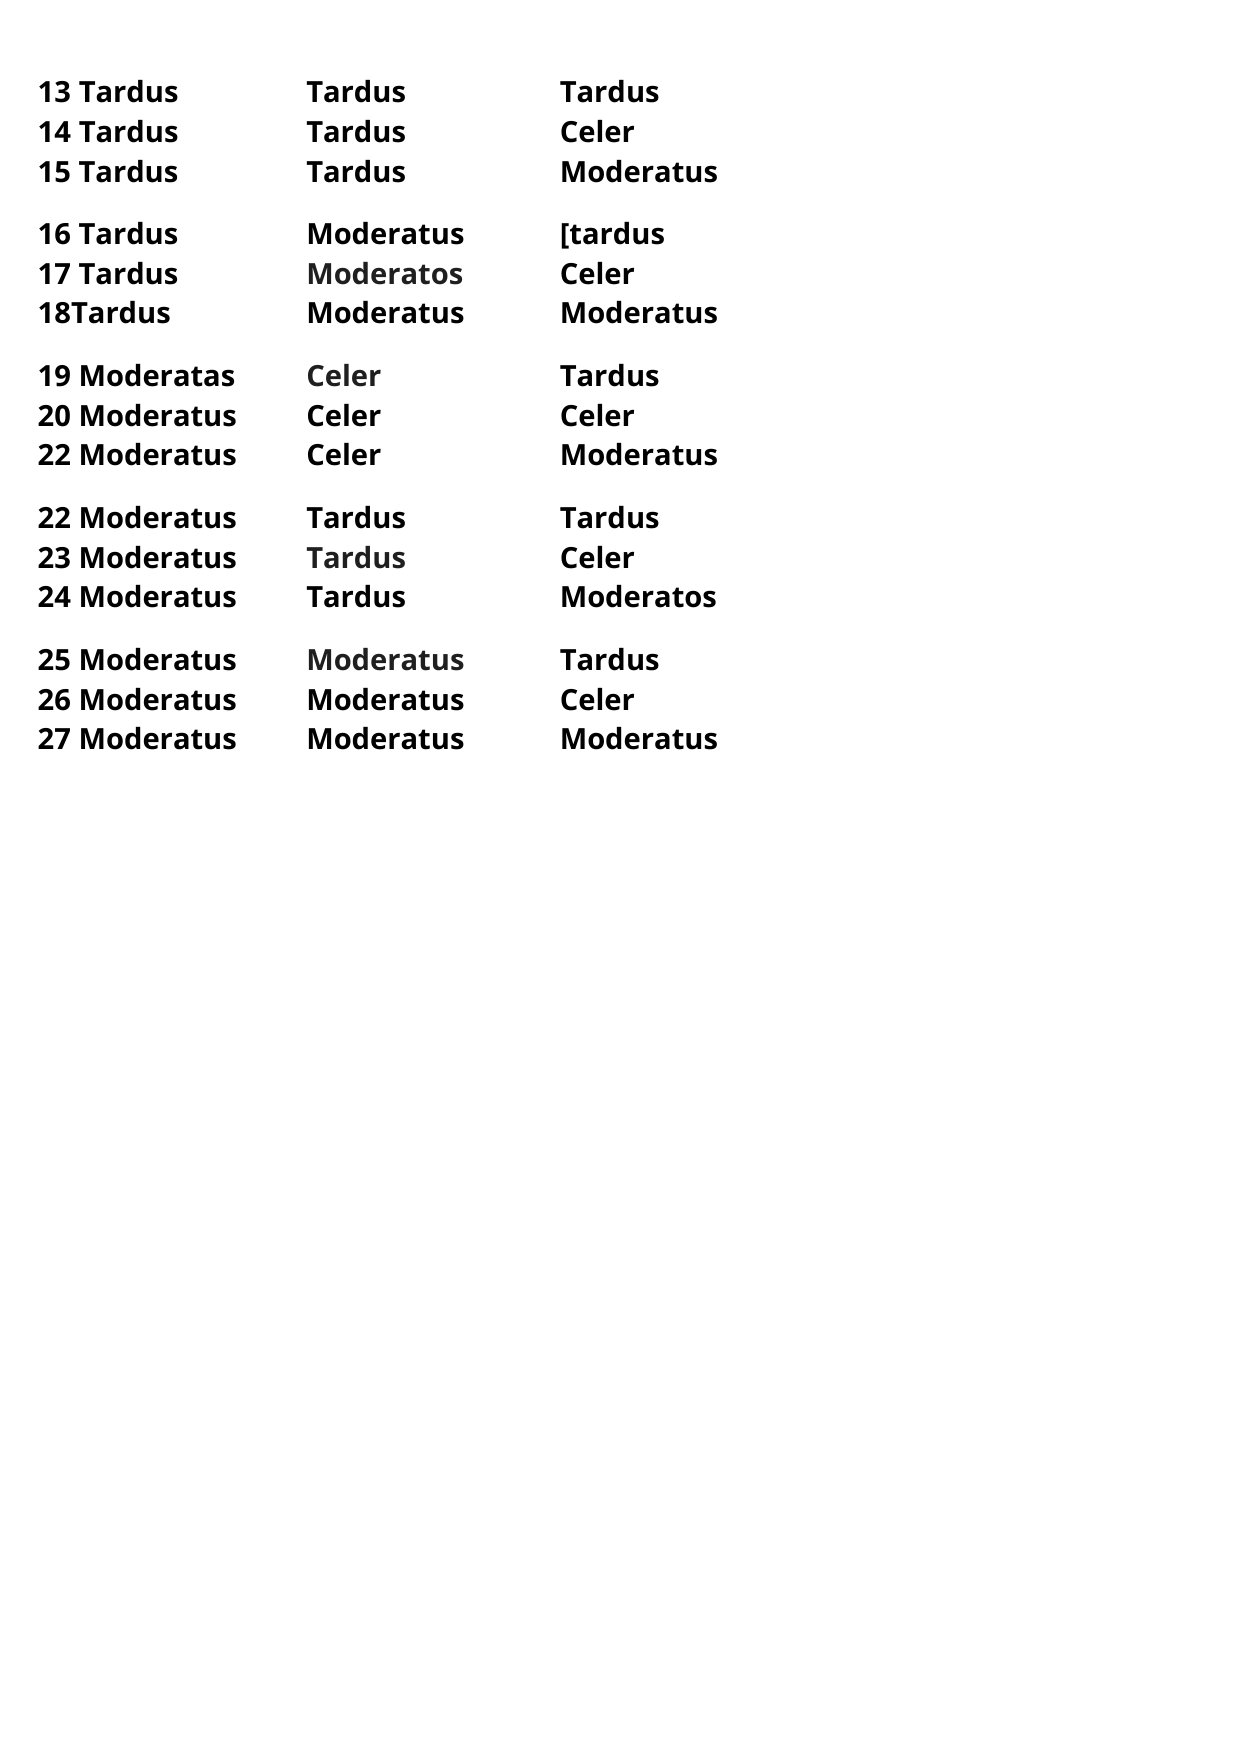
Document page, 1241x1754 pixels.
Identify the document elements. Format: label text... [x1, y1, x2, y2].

table_cell Celer [560, 395, 754, 434]
table_cell Celer [560, 111, 754, 151]
table_cell Moderatos [306, 253, 559, 293]
table_cell Celer [560, 679, 754, 719]
table_header Tardus [560, 72, 754, 111]
table_cell Moderatus [560, 719, 754, 758]
table_cell 22 Moderatus [38, 486, 306, 537]
table_cell Celer [560, 537, 754, 577]
table_cell 20 Moderatus [38, 395, 306, 434]
table_cell Celer [306, 395, 559, 434]
table_cell Tardus [306, 577, 559, 628]
table_cell Moderatus [560, 435, 754, 486]
table_cell 17 Tardus [38, 253, 306, 293]
table_cell Moderatus [560, 293, 754, 344]
table_cell [tardus [560, 202, 754, 253]
table_cell Moderatus [560, 151, 754, 202]
table_cell Celer [306, 344, 559, 395]
table_cell 22 Moderatus [38, 435, 306, 486]
table_cell Tardus [306, 537, 559, 577]
table_cell Celer [306, 435, 559, 486]
table_cell 26 Moderatus [38, 679, 306, 719]
table_cell Moderatus [306, 719, 559, 758]
table_cell Moderatus [306, 202, 559, 253]
table_cell Moderatus [306, 679, 559, 719]
table_cell 23 Moderatus [38, 537, 306, 577]
table_cell Celer [560, 253, 754, 293]
table_cell 18Tardus [38, 293, 306, 344]
table_cell 24 Moderatus [38, 577, 306, 628]
table_cell Tardus [560, 344, 754, 395]
table_cell 16 Tardus [38, 202, 306, 253]
table_cell Tardus [560, 486, 754, 537]
table_cell 25 Moderatus [38, 628, 306, 679]
table_cell Tardus [306, 111, 559, 151]
table_cell Tardus [306, 486, 559, 537]
table_cell 27 Moderatus [38, 719, 306, 758]
table_cell 14 Tardus [38, 111, 306, 151]
table_cell Moderatos [560, 577, 754, 628]
table_cell Tardus [560, 628, 754, 679]
table_cell Tardus [306, 151, 559, 202]
table_cell Moderatus [306, 293, 559, 344]
table_cell 19 Moderatas [38, 344, 306, 395]
table_header Tardus [306, 72, 559, 111]
table_cell 15 Tardus [38, 151, 306, 202]
table_cell Moderatus [306, 628, 559, 679]
table_header 13 Tardus [38, 72, 306, 111]
